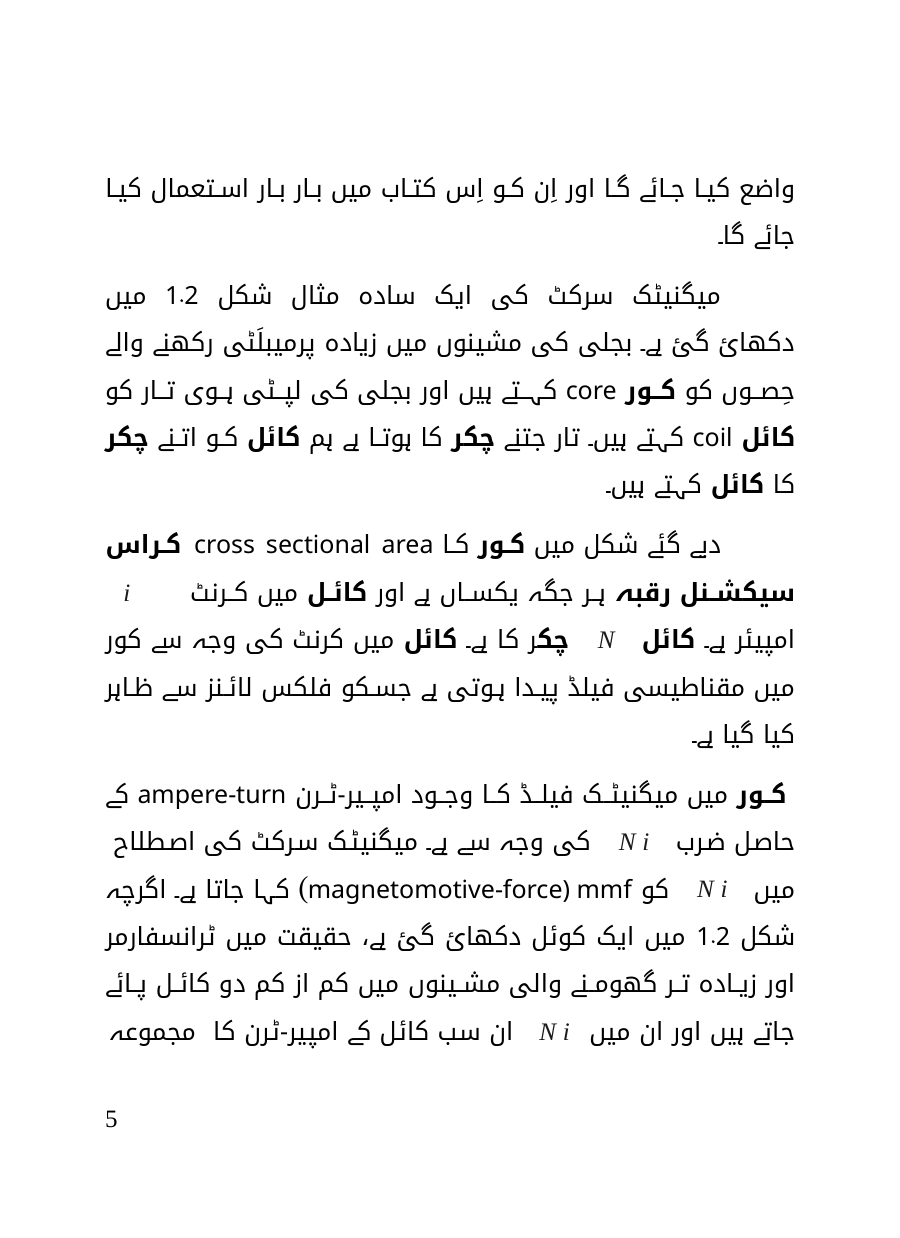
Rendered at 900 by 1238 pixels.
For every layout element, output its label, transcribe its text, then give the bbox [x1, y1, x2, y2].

text میگنیٹک سرکٹ کی ایک سادہ مثال شکل 1.2 میں دکھائ گئ ہے۔ بجلی کی مشینوں میں زیادہ پرمیبلَٹی رکھنے والے حِصوں کو کور core کہتے ہیں اور بجلی کی لپٹی ہوی تار کو کائل coil کہتے ہیں۔ تار جتنے چکر کا ہوتا ہے ہم کائل کو اتنے چکر کا کائل کہتے ہیں۔ [105, 272, 795, 509]
text کور میں میگنیٹک فیلڈ کا وجود امپیر-ٹرن ampere-turn کے حاصل ضرب کی وجہ سے ہے۔ میگنیٹک سرکٹ کی اصطلاح میں کو magnetomotive-force) mmf) کہا جاتا ہے۔ اگرچہ شکل 1.2 میں ایک کوئل دکھائ گئ ہے، حقیقت میں ٹرانسفارمر اور زیادہ تر گھومنے والی مشینوں میں کم از کم دو کائل پائے جاتے ہیں اور ان میں ان سب کائل کے امپیر-ٹرن کا مجموعہ ہوتا ہے۔ [105, 771, 795, 1056]
text دیے گئے شکل میں کور کا cross sectional area کراس سیکشنل رقبہ ہر جگہ یکساں ہے اور کائل میں کرنٹ امپیئر ہے۔ کائل چکر کا ہے۔ کائل میں کرنٹ کی وجہ سے کور میں مقناطیسی فیلڈ پیدا ہوتی ہے جسکو فلکس لائنز سے ظاہر کیا گیا ہے۔ [105, 522, 795, 759]
text میگنیٹک سرکٹ مجموعی طور پر زیادہ پرمیبلَٹی رکھنے والے اشیاء سے بنے ہوتے ہیں۔ چونکہ مقناطیسی فلکس کا گزر، زیادہ پرمیبلٹی رکھنے والے اشیاء میں زیادہ آسانی سے ہوتا ہے، لہاذٰا اگرمیگنیٹک فلکس کو ایسا راستا میسر ہو تو وہ اُنھی راستوں سے گذریگا۔ ایسے میگنیٹک سرکٹ کو اس مضمون میں واضع کیا جائے گا اور اِن کو اِس کتاب میں بار بار استعمال کیا جائے گا۔ [105, 165, 795, 260]
